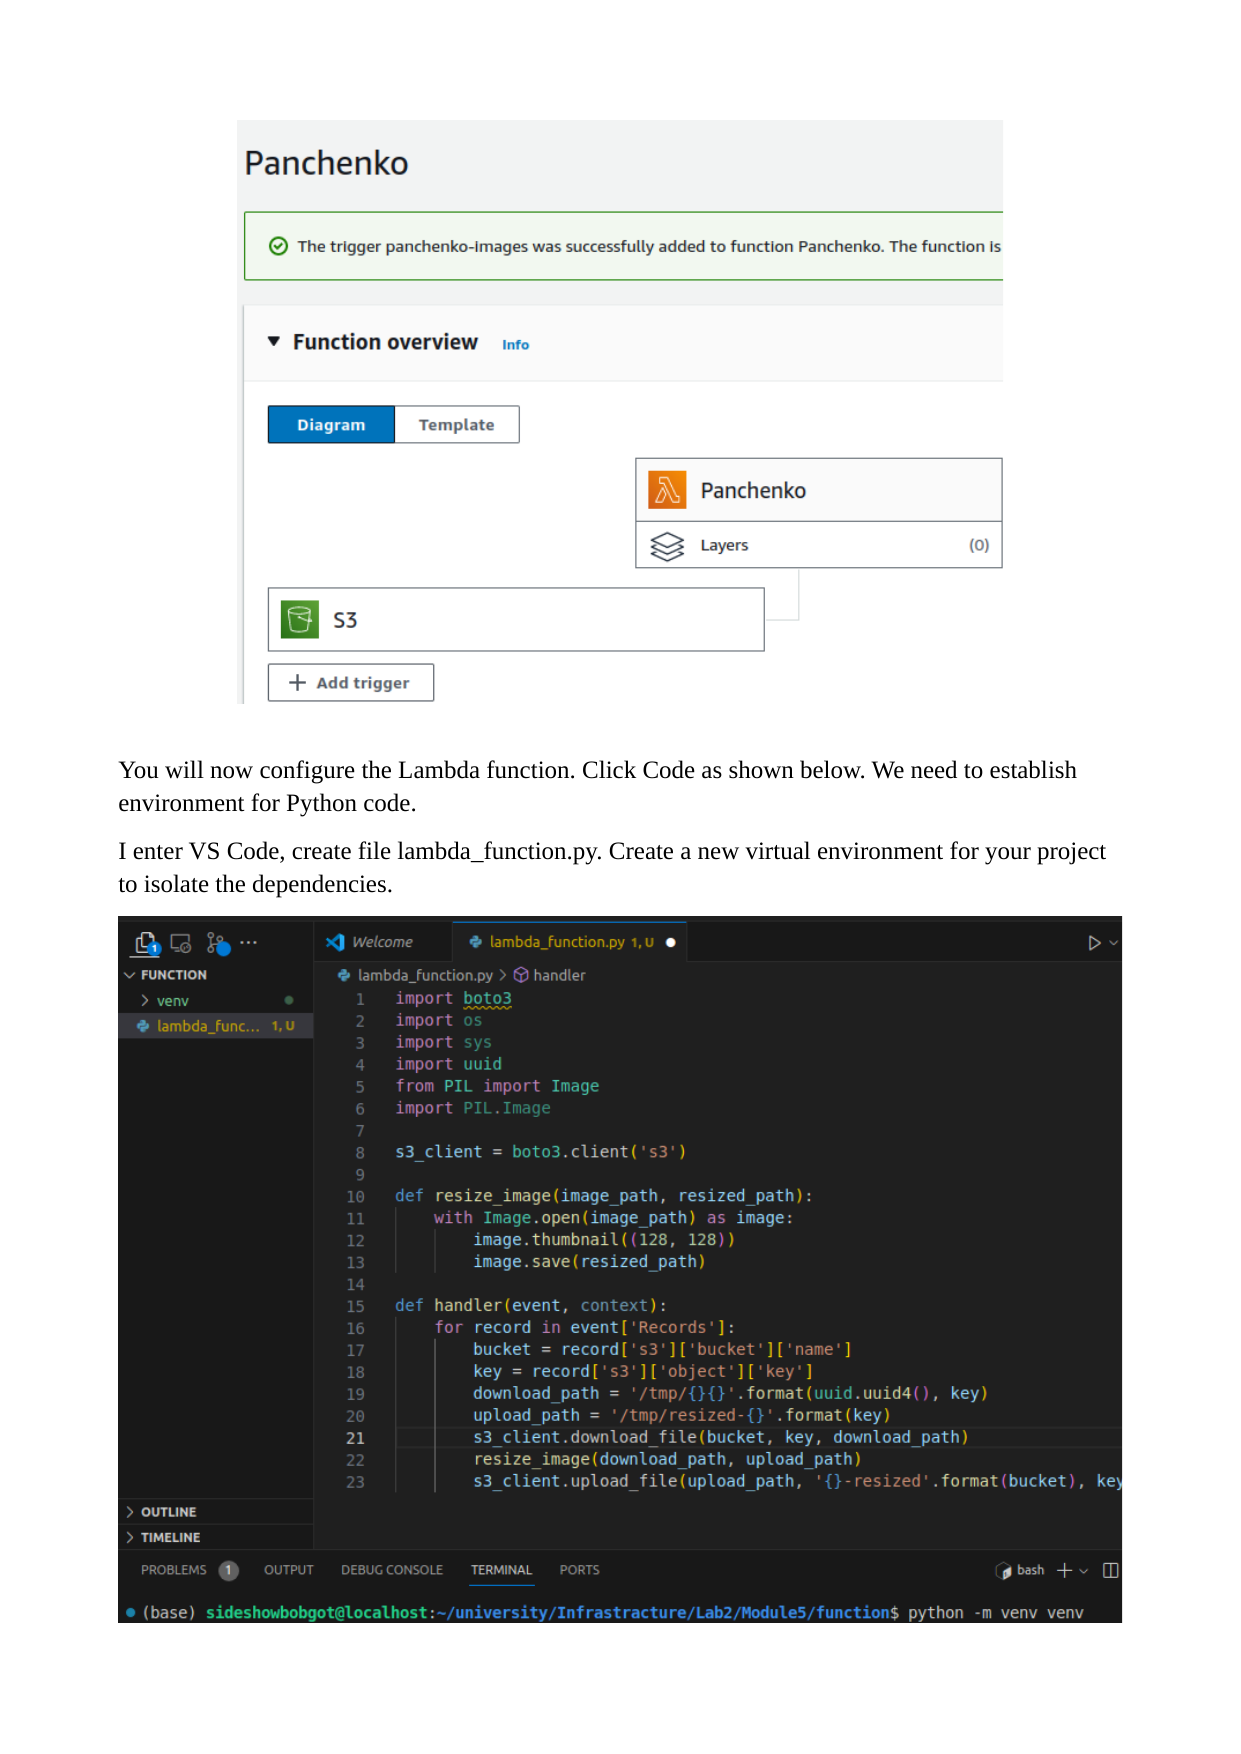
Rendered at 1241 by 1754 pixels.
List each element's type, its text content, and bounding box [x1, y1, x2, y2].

picture [118, 916, 1123, 1623]
text I enter VS Code, create file lambda_function.py. Create a new virtual environment for your project to isolate the dependencies. [118, 836, 1122, 898]
text You will now configure the Lambda function. Click Code as shown below. We need to establish environment for Python code. [118, 755, 1122, 817]
picture [237, 120, 1004, 704]
